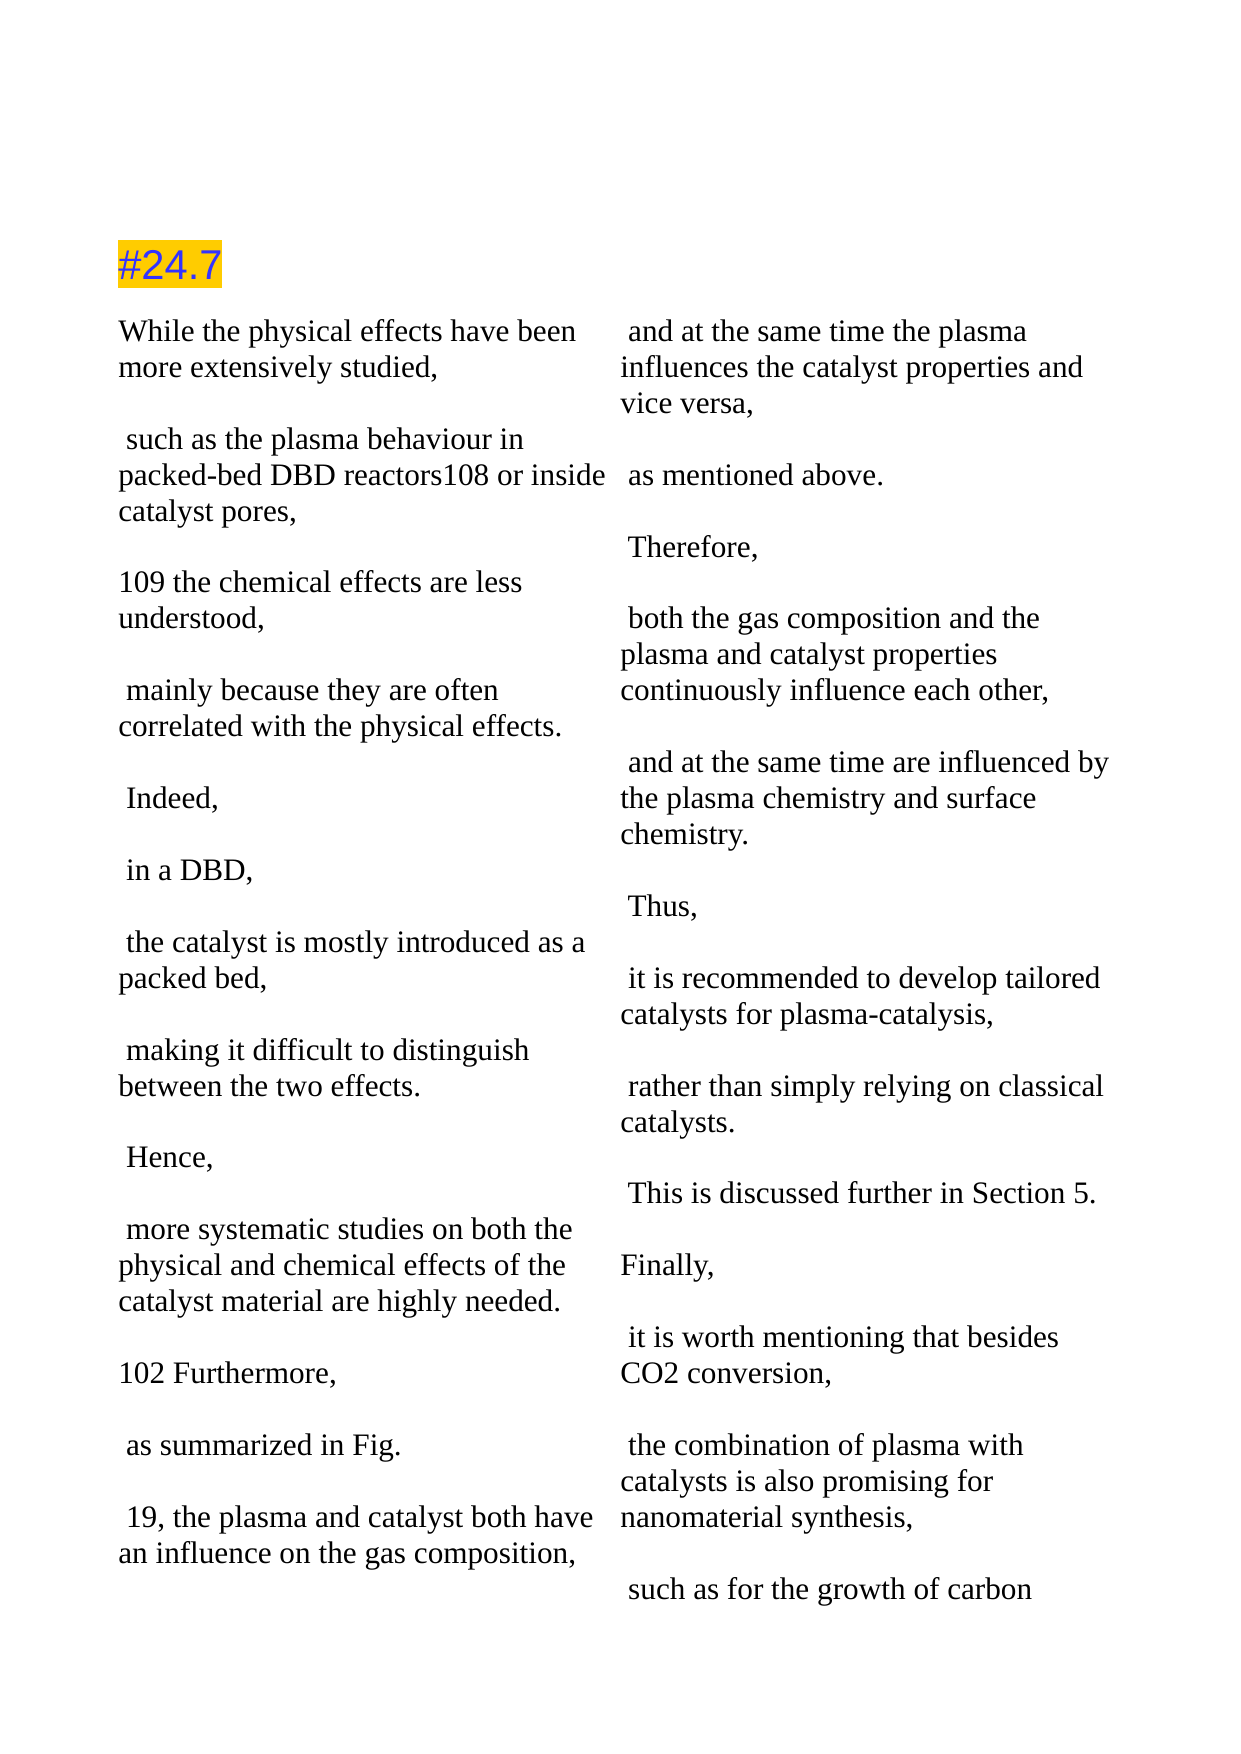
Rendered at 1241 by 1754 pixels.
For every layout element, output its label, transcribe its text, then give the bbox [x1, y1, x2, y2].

text it is worth mentioning that besides CO2 conversion, [620, 1318, 1122, 1390]
text Thus, [620, 887, 1122, 923]
text 102 Furthermore, [118, 1354, 620, 1390]
text While the physical effects have been more extensively studied, [118, 312, 620, 384]
text it is recommended to develop tailored catalysts for plasma-catalysis, [620, 959, 1122, 1031]
text the combination of plasma with catalysts is also promising for nanomaterial synthesis, [620, 1426, 1122, 1534]
text Indeed, [118, 779, 620, 815]
text 109 the chemical effects are less understood, [118, 564, 620, 636]
text Finally, [620, 1247, 1122, 1282]
text and at the same time the plasma influences the catalyst properties and vice versa, [620, 312, 1122, 420]
text as mentioned above. [620, 456, 1122, 492]
text #24.7 [118, 240, 1122, 288]
text as summarized in Fig. [118, 1426, 620, 1462]
text Therefore, [620, 528, 1122, 564]
text in a DBD, [118, 851, 620, 887]
text This is discussed further in Section 5. [620, 1175, 1122, 1211]
text rather than simply relying on classical catalysts. [620, 1067, 1122, 1139]
text the catalyst is mostly introduced as a packed bed, [118, 923, 620, 995]
text making it difficult to distinguish between the two effects. [118, 1031, 620, 1103]
text such as for the growth of carbon [620, 1570, 1122, 1606]
text Hence, [118, 1139, 620, 1175]
text such as the plasma behaviour in packed-bed DBD reactors108 or inside catalyst pores, [118, 420, 620, 528]
text and at the same time are influenced by the plasma chemistry and surface chemistry. [620, 743, 1122, 851]
text both the gas composition and the plasma and catalyst properties continuously influence each other, [620, 600, 1122, 707]
text 19, the plasma and catalyst both have an influence on the gas composition, [118, 1498, 620, 1570]
text mainly because they are often correlated with the physical effects. [118, 672, 620, 743]
text more systematic studies on both the physical and chemical effects of the catalyst material are highly needed. [118, 1211, 620, 1318]
